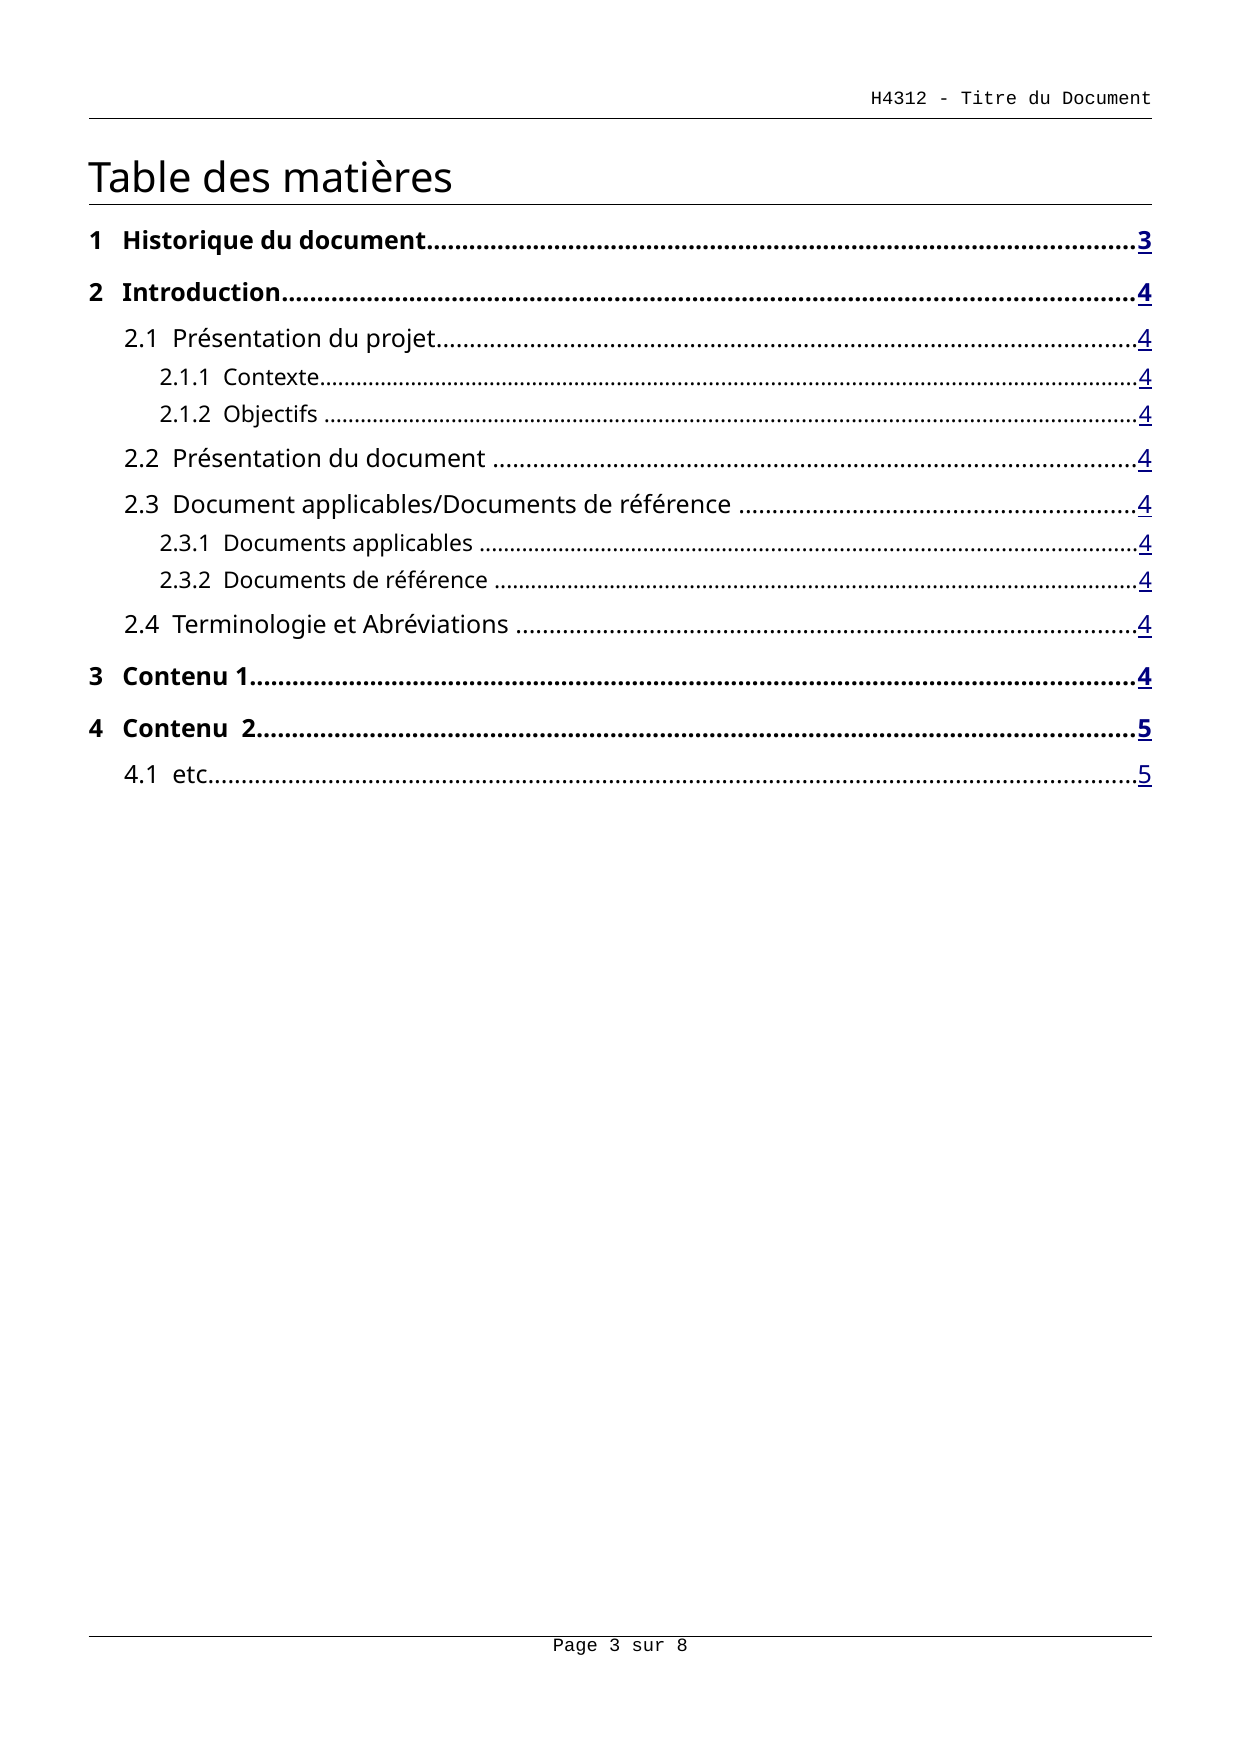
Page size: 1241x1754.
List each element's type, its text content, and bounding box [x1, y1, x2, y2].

text 2.4 Terminologie et Abréviations 4 [124, 607, 1152, 641]
text 4 Contenu 2 5 [88, 710, 1152, 744]
text 3 Contenu 1 4 [88, 659, 1152, 693]
text 2 Introduction 4 [88, 275, 1152, 309]
text 2.3 Document applicables/Documents de référence 4 [124, 487, 1152, 521]
text 1 Historique du document 3 [88, 223, 1152, 257]
text 2.3.1 Documents applicables 4 [159, 527, 1152, 558]
text 2.1 Présentation du projet 4 [124, 321, 1152, 355]
text 2.3.2 Documents de référence 4 [159, 564, 1152, 595]
text 4.1 etc 5 [124, 756, 1152, 790]
text 2.2 Présentation du document 4 [124, 441, 1152, 475]
text 2.1.2 Objectifs 4 [159, 398, 1152, 429]
text 2.1.1 Contexte 4 [159, 361, 1152, 392]
text Table des matières [88, 147, 1152, 205]
